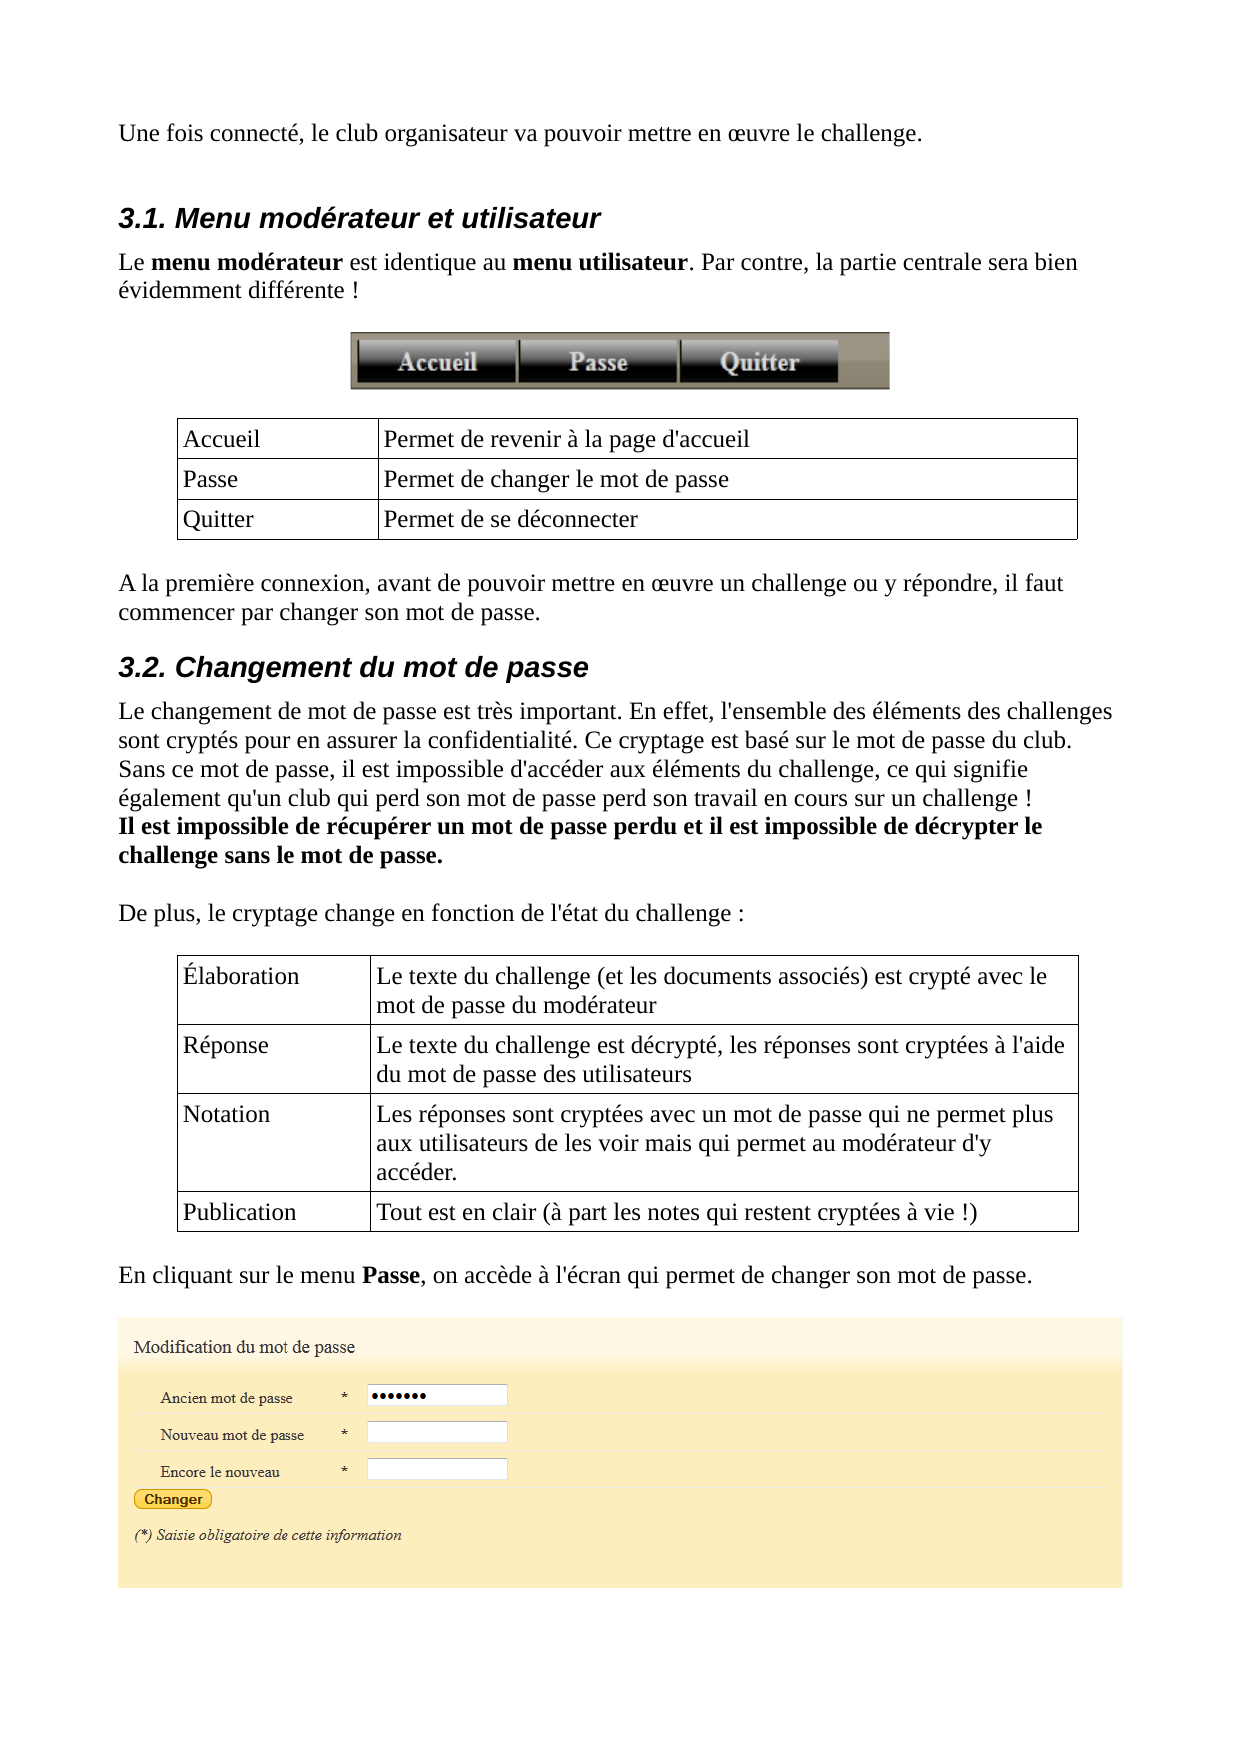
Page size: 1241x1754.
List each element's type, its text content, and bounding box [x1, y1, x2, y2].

table_header Le texte du challenge (et les documents associés) est crypté avec le mot de passe du modérateur [371, 956, 1078, 1024]
text Une fois connecté, le club organisateur va pouvoir mettre en œuvre le challenge. [118, 118, 1122, 147]
subtitle 3.2. Changement du mot de passe [118, 650, 1122, 684]
text En cliquant sur le menu Passe, on accède à l'écran qui permet de changer son mot de passe. [118, 1260, 1122, 1289]
table_header Élaboration [178, 956, 370, 1024]
table_cell Réponse [178, 1025, 370, 1093]
table_cell Quitter [178, 500, 378, 539]
text Le changement de mot de passe est très important. En effet, l'ensemble des éléments des challenges sont cryptés pour en assurer la confidentialité. Ce cryptage est basé sur le mot de passe du club. Sans ce mot de passe, il est impossible d'accéder aux éléments du challenge, ce qui signifie également qu'un club qui perd son mot de passe perd son travail en cours sur un challenge ! [118, 696, 1122, 811]
text Le menu modérateur est identique au menu utilisateur. Par contre, la partie centrale sera bien évidemment différente ! [118, 247, 1122, 304]
table_cell Permet de se déconnecter [379, 500, 1077, 539]
table_header Accueil [178, 419, 378, 458]
table_cell Notation [178, 1094, 370, 1191]
table_cell Publication [178, 1192, 370, 1231]
subtitle 3.1. Menu modérateur et utilisateur [118, 201, 1122, 234]
table_cell Les réponses sont cryptées avec un mot de passe qui ne permet plus aux utilisateurs de les voir mais qui permet au modérateur d'y accéder. [371, 1094, 1078, 1191]
table_cell Permet de changer le mot de passe [379, 459, 1077, 499]
text De plus, le cryptage change en fonction de l'état du challenge : [118, 898, 1122, 926]
table_cell Le texte du challenge est décrypté, les réponses sont cryptées à l'aide du mot de passe des utilisateurs [371, 1025, 1078, 1093]
text A la première connexion, avant de pouvoir mettre en œuvre un challenge ou y répondre, il faut commencer par changer son mot de passe. [118, 568, 1122, 625]
table_cell Tout est en clair (à part les notes qui restent cryptées à vie !) [371, 1192, 1078, 1231]
table_cell Passe [178, 459, 378, 499]
text Il est impossible de récupérer un mot de passe perdu et il est impossible de décrypter le challenge sans le mot de passe. [118, 811, 1122, 869]
table_header Permet de revenir à la page d'accueil [379, 419, 1077, 458]
